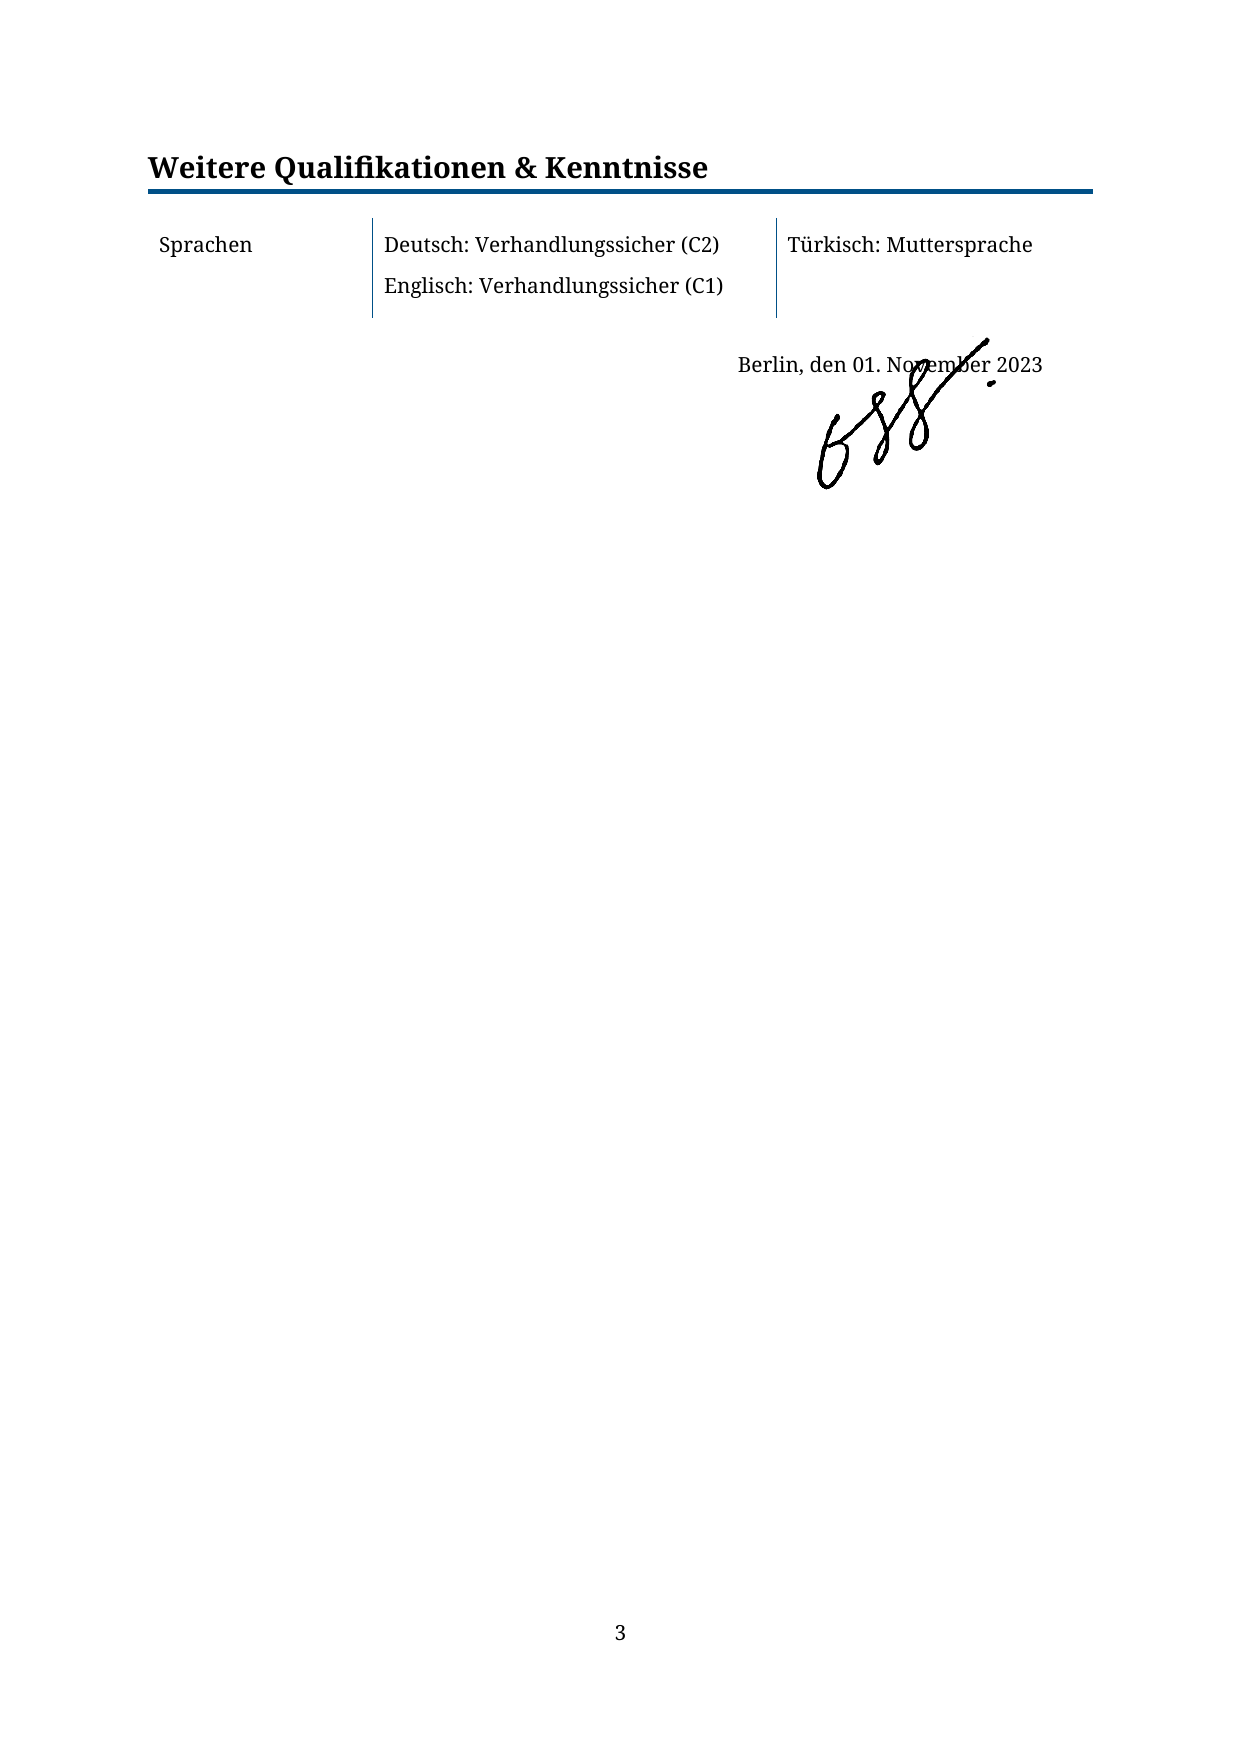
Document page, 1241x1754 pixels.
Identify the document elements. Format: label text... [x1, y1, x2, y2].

table_header Türkisch: Muttersprache [777, 218, 1092, 318]
picture [799, 324, 1020, 350]
subtitle Weitere Qualifikationen & Kenntnisse [148, 148, 1093, 189]
picture [799, 379, 1020, 505]
table_header Sprachen [148, 218, 372, 318]
text Berlin, den 01. November 2023 [148, 350, 1093, 379]
table_header Deutsch: Verhandlungssicher (C2) Englisch: Verhandlungssicher (C1) [373, 218, 776, 318]
